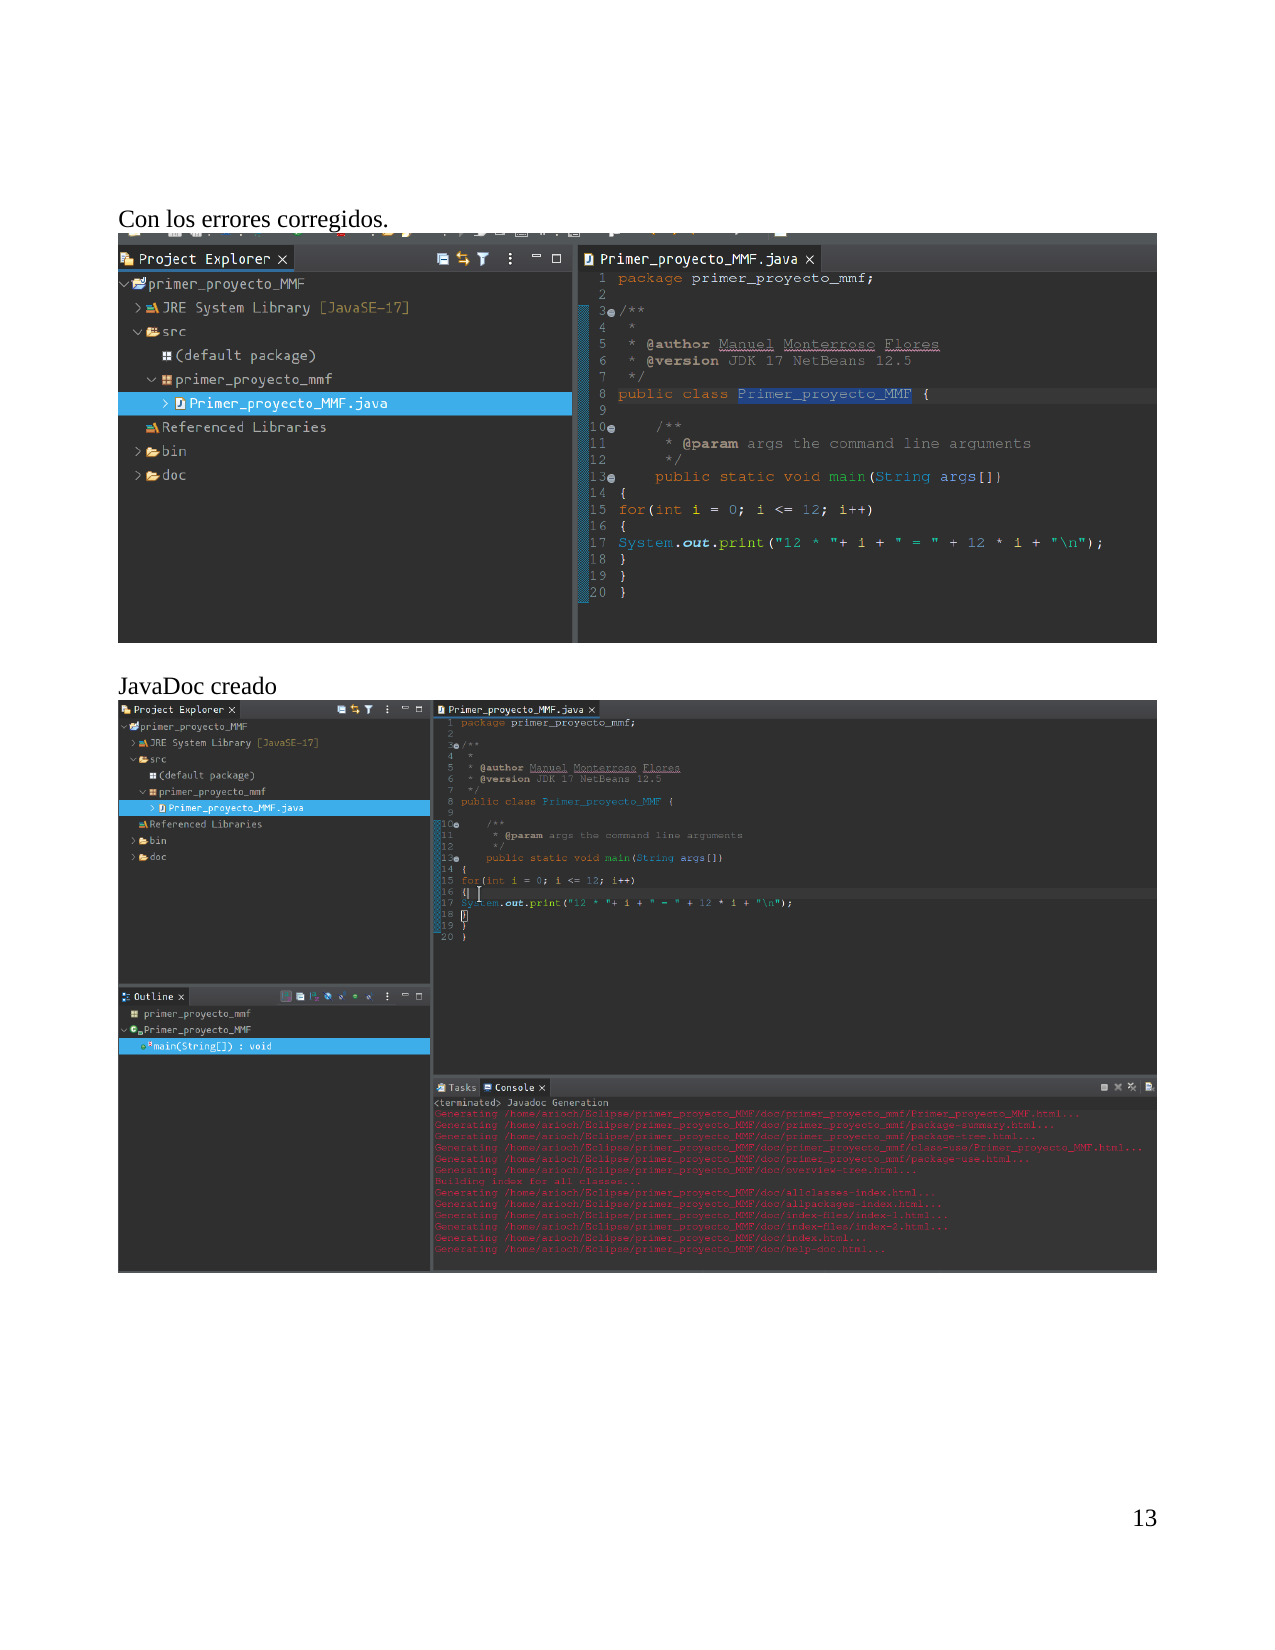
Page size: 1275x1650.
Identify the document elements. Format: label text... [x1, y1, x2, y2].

picture [118, 700, 1157, 1273]
text JavaDoc creado [118, 671, 1157, 700]
picture [118, 233, 1157, 643]
text Con los errores corregidos. [118, 204, 1157, 233]
